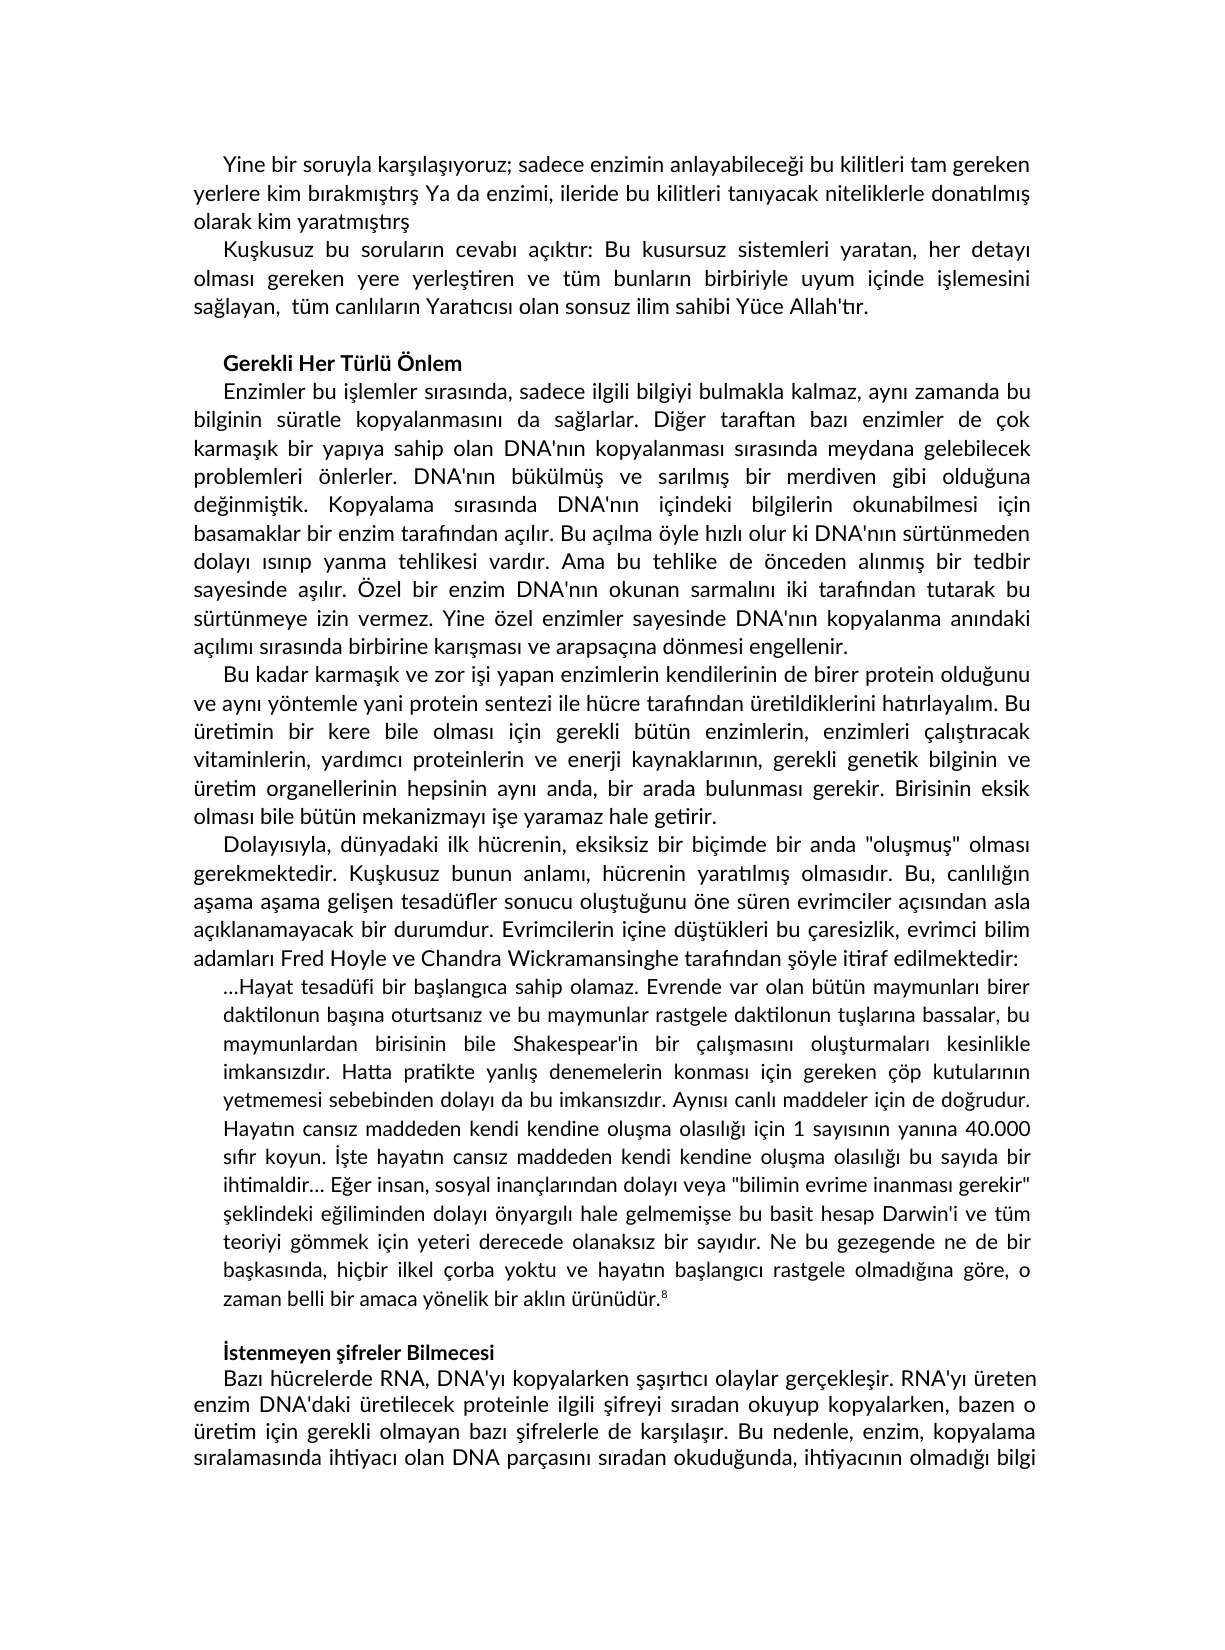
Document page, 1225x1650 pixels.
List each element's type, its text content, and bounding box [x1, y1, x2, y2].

text Enzimler bu işlemler sırasında, sadece ilgili bilgiyi bulmakla kalmaz, aynı zamanda bu bilginin süratle kopyalanmasını da sağlarlar. Diğer taraftan bazı enzimler de çok karmaşık bir yapıya sahip olan DNA'nın kopyalanması sırasında meydana gelebilecek problemleri önlerler. DNA'nın bükülmüş ve sarılmış bir merdiven gibi olduğuna değinmiştik. Kopyalama sırasında DNA'nın içindeki bilgilerin okunabilmesi için basamaklar bir enzim tarafından açılır. Bu açılma öyle hızlı olur ki DNA'nın sürtünmeden dolayı ısınıp yanma tehlikesi vardır. Ama bu tehlike de önceden alınmış bir tedbir sayesinde aşılır. Özel bir enzim DNA'nın okunan sarmalını iki tarafından tutarak bu sürtünmeye izin vermez. Yine özel enzimler sayesinde DNA'nın kopyalanma anındaki açılımı sırasında birbirine karışması ve arapsaçına dönmesi engellenir. [193, 377, 1032, 660]
text Kuşkusuz bu soruların cevabı açıktır: Bu kusursuz sistemleri yaratan, her detayı olması gereken yere yerleştiren ve tüm bunların birbiriyle uyum içinde işlemesini sağlayan, tüm canlıların Yaratıcısı olan sonsuz ilim sahibi Yüce Allah'tır. [193, 235, 1032, 320]
text Dolayısıyla, dünyadaki ilk hücrenin, eksiksiz bir biçimde bir anda "oluşmuş" olması gerekmektedir. Kuşkusuz bunun anlamı, hücrenin yaratılmış olmasıdır. Bu, canlılığın aşama aşama gelişen tesadüfler sonucu oluştuğunu öne süren evrimciler açısından asla açıklanamayacak bir durumdur. Evrimcilerin içine düştükleri bu çaresizlik, evrimci bilim adamları Fred Hoyle ve Chandra Wickramansinghe tarafından şöyle itiraf edilmektedir: [193, 830, 1032, 972]
text Bu kadar karmaşık ve zor işi yapan enzimlerin kendilerinin de birer protein olduğunu ve aynı yöntemle yani protein sentezi ile hücre tarafından üretildiklerini hatırlayalım. Bu üretimin bir kere bile olması için gerekli bütün enzimlerin, enzimleri çalıştıracak vitaminlerin, yardımcı proteinlerin ve enerji kaynaklarının, gerekli genetik bilginin ve üretim organellerinin hepsinin aynı anda, bir arada bulunması gerekir. Birisinin eksik olması bile bütün mekanizmayı işe yaramaz hale getirir. [193, 660, 1032, 830]
text İstenmeyen şifreler Bilmecesi [193, 1340, 1037, 1365]
text Yine bir soruyla karşılaşıyoruz; sadece enzimin anlayabileceği bu kilitleri tam gereken yerlere kim bırakmıştırş Ya da enzimi, ileride bu kilitleri tanıyacak niteliklerle donatılmış olarak kim yaratmıştırş [193, 150, 1032, 235]
text Bazı hücrelerde RNA, DNA'yı kopyalarken şaşırtıcı olaylar gerçekleşir. RNA'yı üreten enzim DNA'daki üretilecek proteinle ilgili şifreyi sıradan okuyup kopyalarken, bazen o üretim için gerekli olmayan bazı şifrelerle de karşılaşır. Bu nedenle, enzim, kopyalama sıralamasında ihtiyacı olan DNA parçasını sıradan okuduğunda, ihtiyacının olmadığı bilgi [193, 1365, 1037, 1470]
text Gerekli Her Türlü Önlem [193, 348, 1032, 377]
text …Hayat tesadüfi bir başlangıca sahip olamaz. Evrende var olan bütün maymunları birer daktilonun başına oturtsanız ve bu maymunlar rastgele daktilonun tuşlarına bassalar, bu maymunlardan birisinin bile Shakespear'in bir çalışmasını oluşturmaları kesinlikle imkansızdır. Hatta pratikte yanlış denemelerin konması için gereken çöp kutularının yetmemesi sebebinden dolayı da bu imkansızdır. Aynısı canlı maddeler için de doğrudur. Hayatın cansız maddeden kendi kendine oluşma olasılığı için 1 sayısının yanına 40.000 sıfır koyun. İşte hayatın cansız maddeden kendi kendine oluşma olasılığı bu sayıda bir ihtimaldir… Eğer insan, sosyal inançlarından dolayı veya "bilimin evrime inanması gerekir" şeklindeki eğiliminden dolayı önyargılı hale gelmemişse bu basit hesap Darwin'i ve tüm teoriyi gömmek için yeteri derecede olanaksız bir sayıdır. Ne bu gezegende ne de bir başkasında, hiçbir ilkel çorba yoktu ve hayatın başlangıcı rastgele olmadığına göre, o zaman belli bir amaca yönelik bir aklın ürünüdür.8 [223, 972, 1032, 1312]
